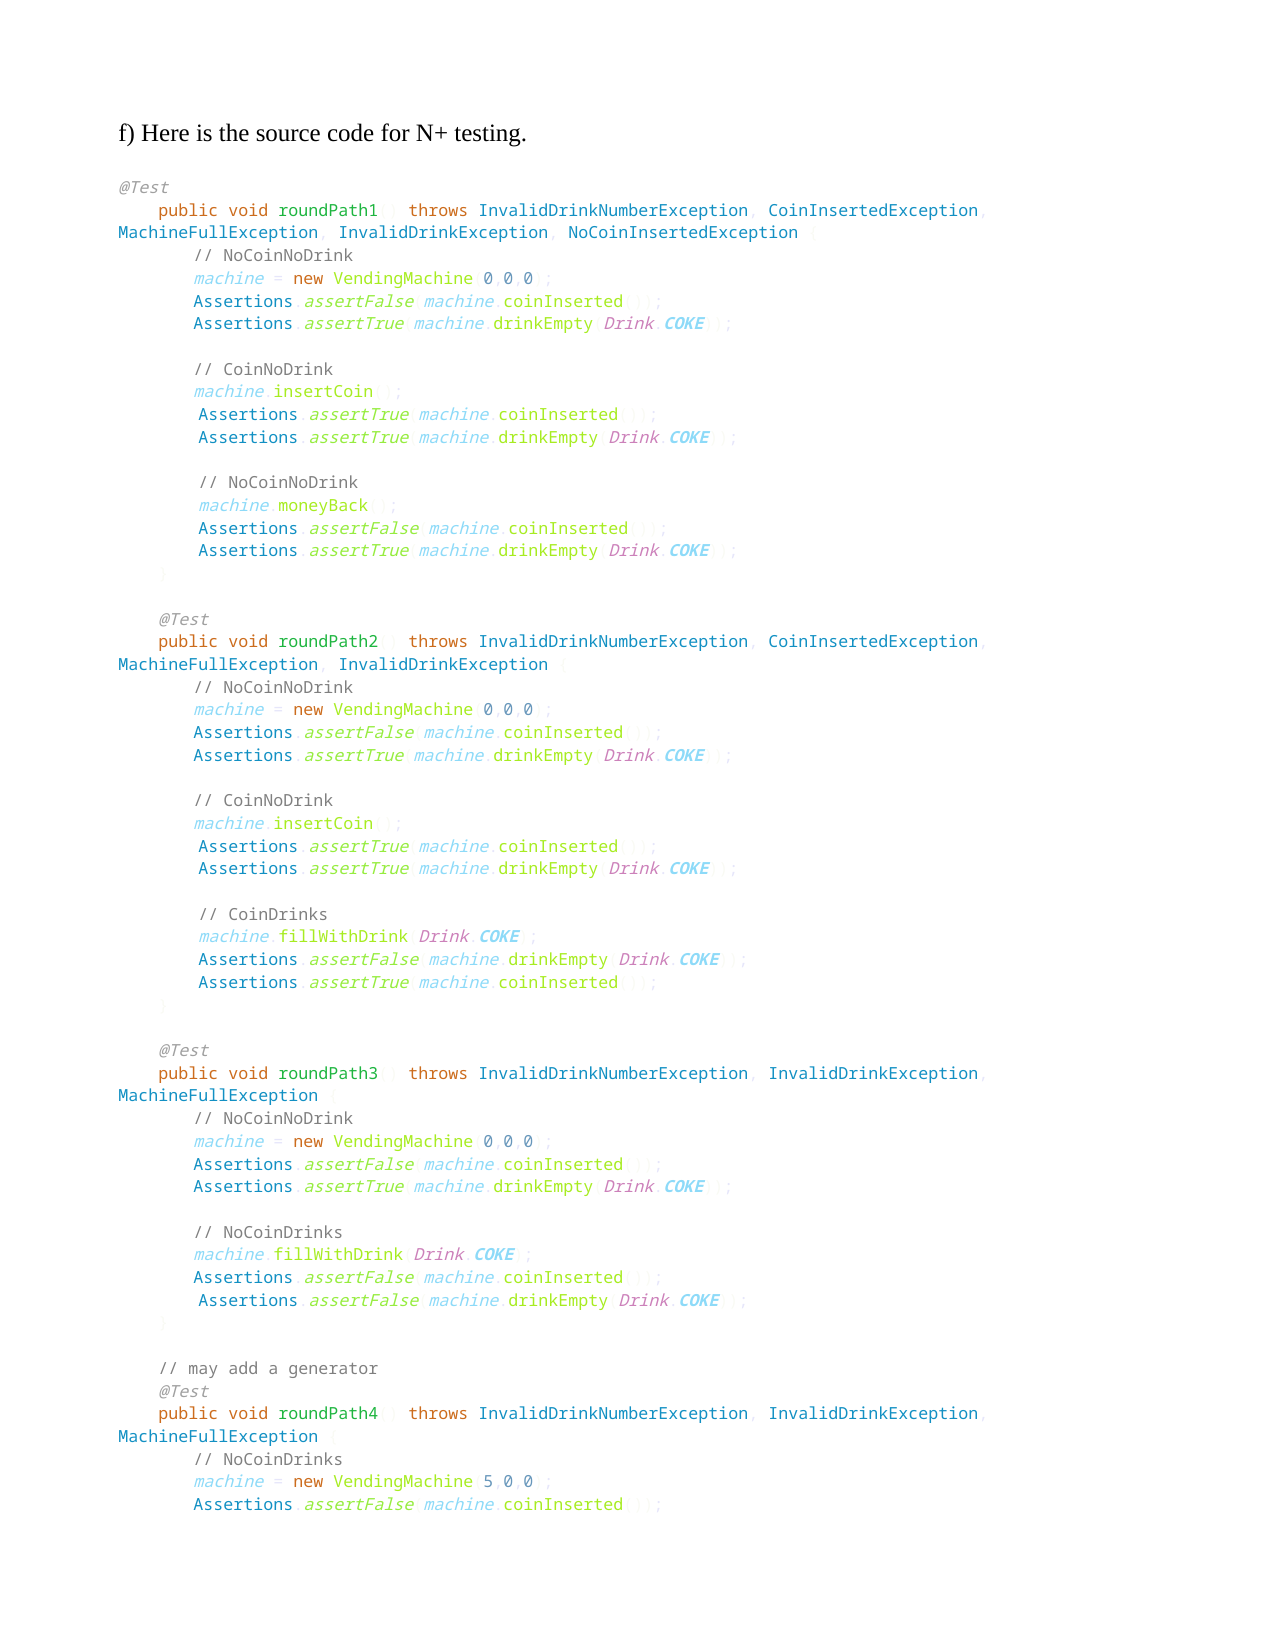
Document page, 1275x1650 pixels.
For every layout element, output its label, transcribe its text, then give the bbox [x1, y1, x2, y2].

text public void roundPath1() throws InvalidDrinkNumberException, CoinInsertedException, MachineFullException, InvalidDrinkException, NoCoinInsertedException { [118, 198, 1157, 244]
text machine = new VendingMachine(0,0,0); [118, 1129, 1157, 1152]
text Assertions.assertFalse(machine.coinInserted()); [118, 289, 1157, 312]
text Assertions.assertTrue(machine.coinInserted()); [118, 403, 1157, 425]
text machine.moneyBack(); [118, 493, 1157, 516]
text // NoCoinNoDrink [118, 244, 1157, 266]
text // CoinNoDrink [118, 357, 1157, 380]
text Assertions.assertTrue(machine.drinkEmpty(Drink.COKE)); [118, 312, 1157, 334]
text } [118, 1311, 1157, 1334]
text Assertions.assertTrue(machine.coinInserted()); [118, 970, 1157, 993]
text // NoCoinDrinks [118, 1447, 1157, 1470]
text @Test [118, 607, 1157, 630]
text public void roundPath3() throws InvalidDrinkNumberException, InvalidDrinkException, MachineFullException { [118, 1061, 1157, 1107]
text Assertions.assertTrue(machine.drinkEmpty(Drink.COKE)); [118, 425, 1157, 448]
text Assertions.assertTrue(machine.drinkEmpty(Drink.COKE)); [118, 857, 1157, 879]
text Assertions.assertFalse(machine.drinkEmpty(Drink.COKE)); [118, 1288, 1157, 1311]
text machine.fillWithDrink(Drink.COKE); [118, 1243, 1157, 1266]
text @Test [118, 176, 1157, 198]
text Assertions.assertTrue(machine.drinkEmpty(Drink.COKE)); [118, 743, 1157, 766]
text // may add a generator [118, 1356, 1157, 1379]
text Assertions.assertFalse(machine.coinInserted()); [118, 1152, 1157, 1175]
text Assertions.assertTrue(machine.drinkEmpty(Drink.COKE)); [118, 1175, 1157, 1197]
text machine = new VendingMachine(5,0,0); [118, 1470, 1157, 1493]
text public void roundPath4() throws InvalidDrinkNumberException, InvalidDrinkException, MachineFullException { [118, 1402, 1157, 1447]
text // NoCoinNoDrink [118, 471, 1157, 493]
text machine.fillWithDrink(Drink.COKE); [118, 925, 1157, 948]
text public void roundPath2() throws InvalidDrinkNumberException, CoinInsertedException, MachineFullException, InvalidDrinkException { [118, 630, 1157, 675]
text Assertions.assertFalse(machine.drinkEmpty(Drink.COKE)); [118, 948, 1157, 970]
text machine = new VendingMachine(0,0,0); [118, 266, 1157, 289]
text // NoCoinDrinks [118, 1220, 1157, 1243]
text machine.insertCoin(); [118, 811, 1157, 834]
text // CoinDrinks [118, 902, 1157, 925]
text machine.insertCoin(); [118, 380, 1157, 403]
text Assertions.assertTrue(machine.drinkEmpty(Drink.COKE)); [118, 539, 1157, 562]
text @Test [118, 1038, 1157, 1061]
text } [118, 562, 1157, 584]
text // NoCoinNoDrink [118, 1107, 1157, 1129]
text // CoinNoDrink [118, 789, 1157, 811]
text // NoCoinNoDrink [118, 675, 1157, 698]
text Assertions.assertFalse(machine.coinInserted()); [118, 721, 1157, 743]
text Assertions.assertFalse(machine.coinInserted()); [118, 516, 1157, 539]
text Assertions.assertFalse(machine.coinInserted()); [118, 1266, 1157, 1288]
text @Test [118, 1379, 1157, 1402]
text machine = new VendingMachine(0,0,0); [118, 698, 1157, 721]
text } [118, 993, 1157, 1016]
text Assertions.assertFalse(machine.coinInserted()); [118, 1493, 1157, 1515]
text Assertions.assertTrue(machine.coinInserted()); [118, 834, 1157, 857]
text f) Here is the source code for N+ testing. [118, 118, 1157, 147]
